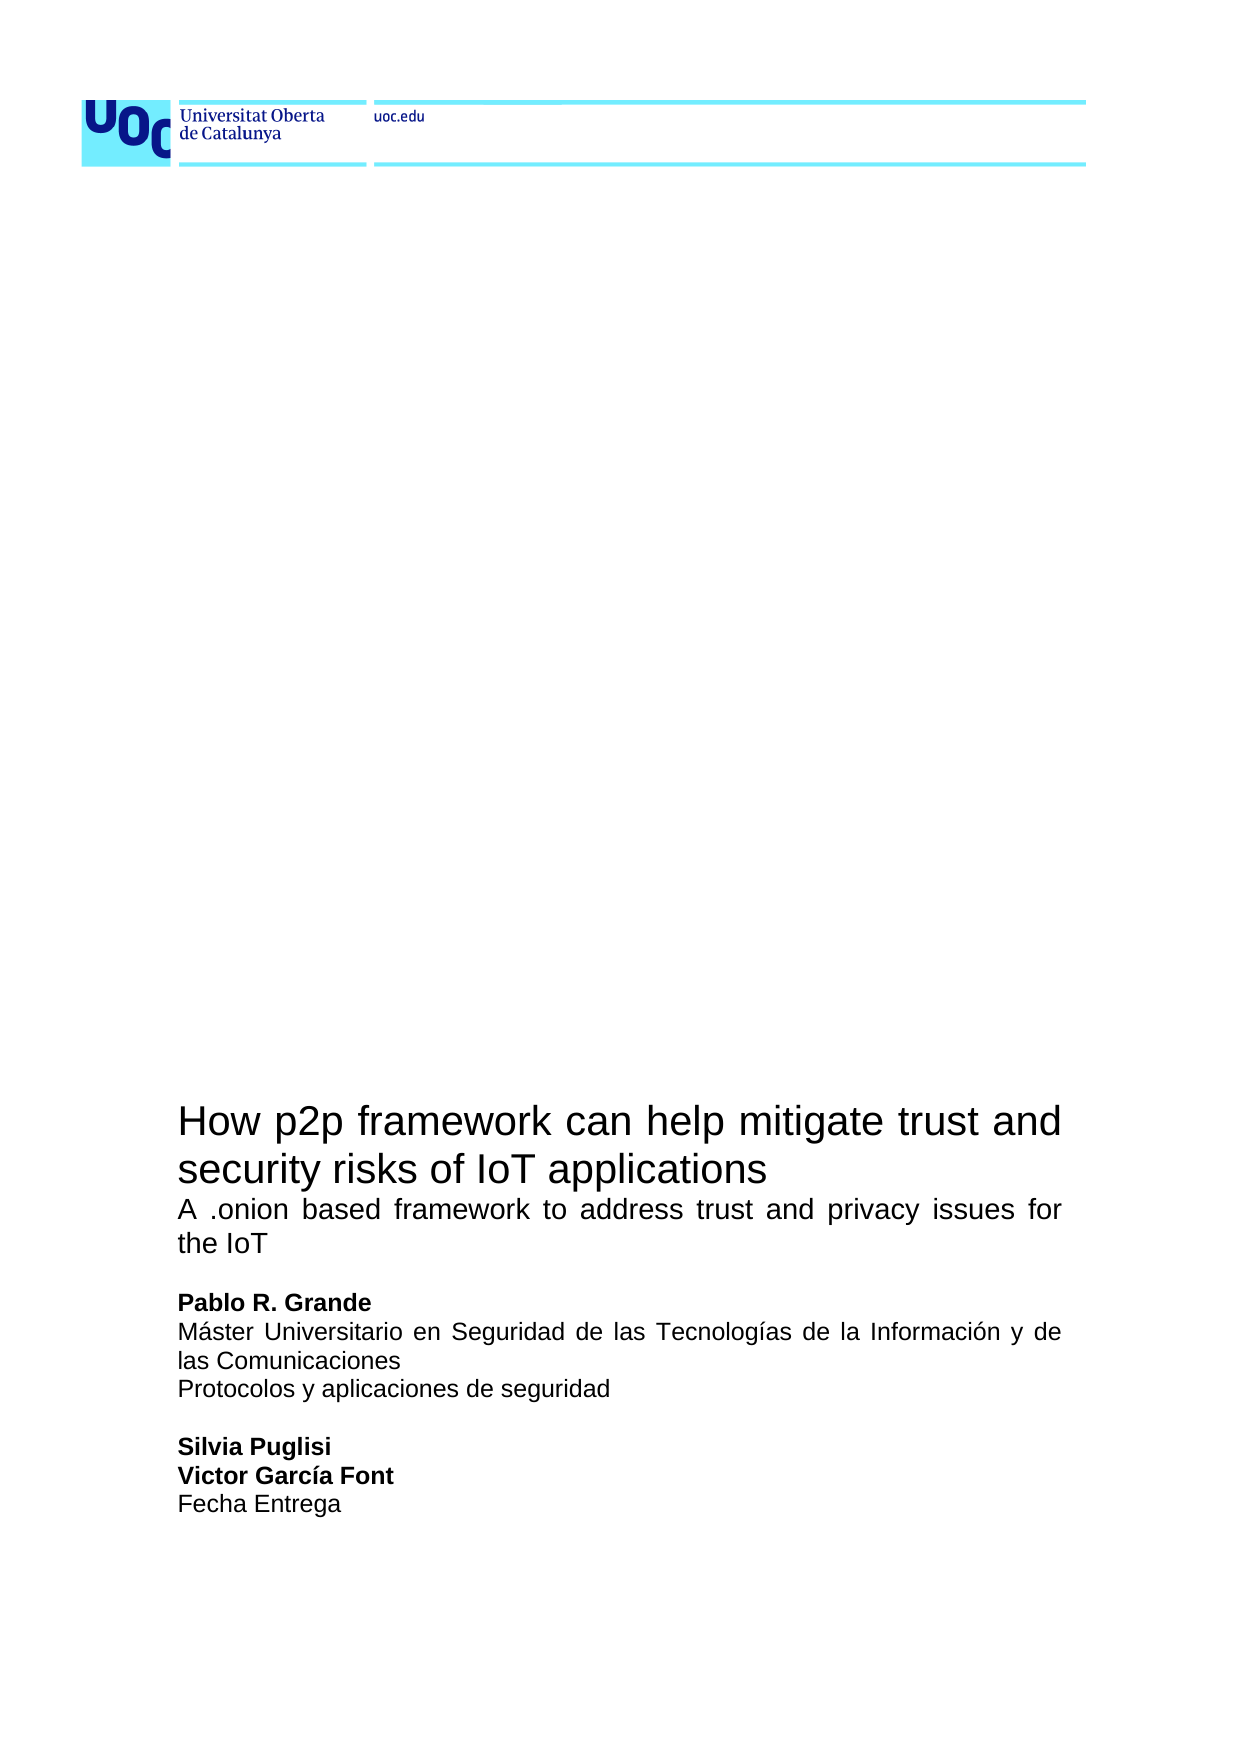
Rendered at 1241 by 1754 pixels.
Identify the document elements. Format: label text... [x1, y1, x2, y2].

picture [81, 100, 1086, 170]
text Protocolos y aplicaciones de seguridad [177, 1374, 1063, 1403]
text Silvia Puglisi [177, 1432, 1063, 1461]
text How p2p framework can help mitigate trust and security risks of IoT applications [177, 1096, 1063, 1192]
text Victor García Font [177, 1461, 1063, 1489]
text A .onion based framework to address trust and privacy issues for the IoT [177, 1192, 1063, 1259]
text Pablo R. Grande [177, 1288, 1063, 1317]
text Fecha Entrega [177, 1489, 1063, 1518]
text Máster Universitario en Seguridad de las Tecnologías de la Información y de las Comunicaciones [177, 1317, 1063, 1374]
